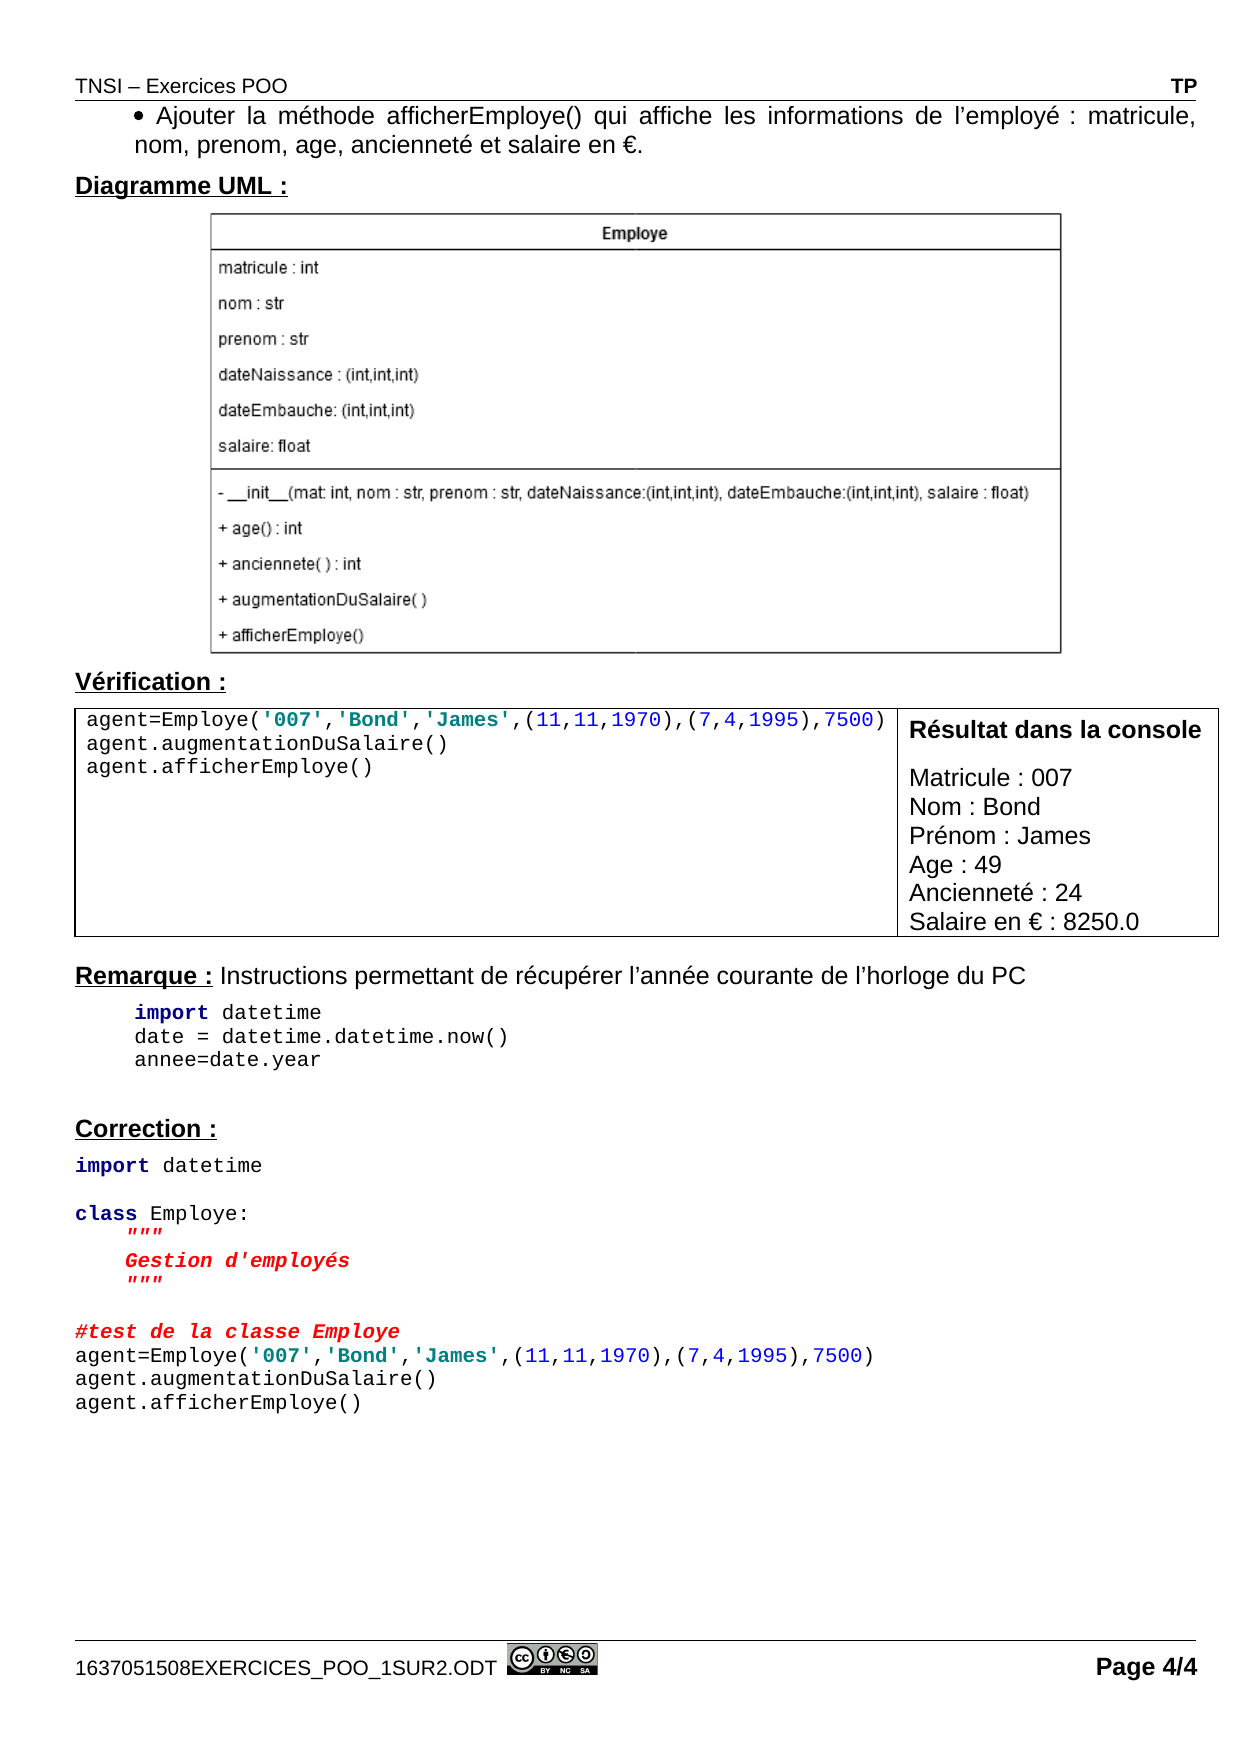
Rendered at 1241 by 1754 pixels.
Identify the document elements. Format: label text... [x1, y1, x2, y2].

text #test de la classe Employe agent=Employe('007','Bond','James',(11,11,1970),(7,4,1995),7500) agent.augmentationDuSalaire() agent.afficherEmploye() [75, 1321, 1196, 1416]
text Correction : [75, 1114, 1196, 1143]
picture [507, 1643, 598, 1675]
picture [210, 212, 1063, 655]
text Remarque : Instructions permettant de récupérer l’année courante de l’horloge du PC [75, 961, 1196, 989]
text Diagramme UML : [75, 171, 1196, 200]
text date = datetime.datetime.now() annee=date.year [134, 1026, 1196, 1073]
text Vérification : [75, 667, 1196, 696]
text import datetime [134, 1002, 1196, 1026]
text import datetime class Employe: """ Gestion d'employés """ [75, 1156, 1196, 1321]
list Ajouter la méthode afficherEmploye() qui affiche les informations de l’employé : matricule, nom, prenom, age, ancienneté et salaire en €. [134, 101, 1196, 158]
table_header agent=Employe('007','Bond','James',(11,11,1970),(7,4,1995),7500) agent.augmentationDuSalaire() agent.afficherEmploye() [76, 709, 897, 936]
table_header Résultat dans la console Matricule : 007 Nom : Bond Prénom : James Age : 49 Ancienneté : 24 Salaire en € : 8250.0 [898, 709, 1218, 936]
